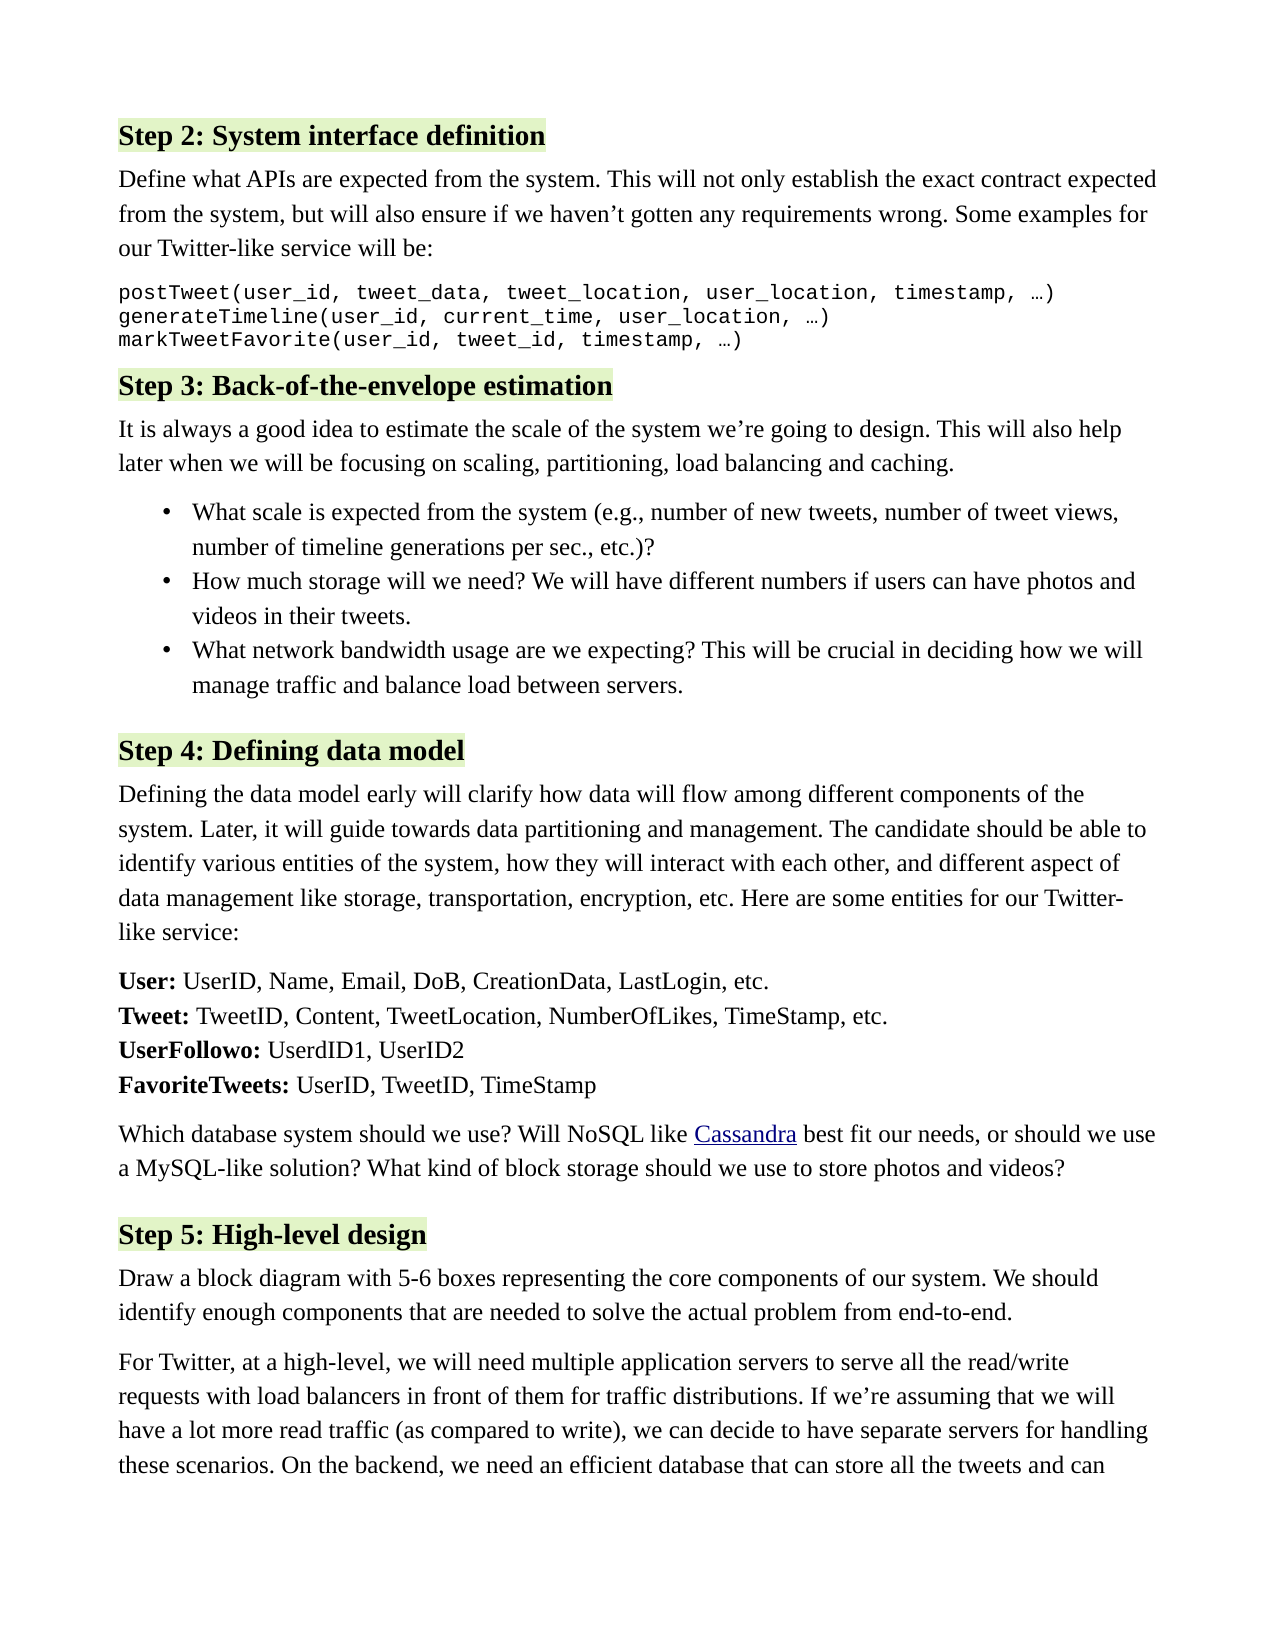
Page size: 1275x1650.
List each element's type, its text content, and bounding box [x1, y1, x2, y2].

subtitle Step 3: Back-of-the-envelope estimation [118, 368, 1157, 401]
subtitle Step 5: High-level design [118, 1217, 1157, 1251]
text Define what APIs are expected from the system. This will not only establish the exact contract expected from the system, but will also ensure if we haven’t gotten any requirements wrong. Some examples for our Twitter-like service will be: [118, 164, 1157, 262]
text It is always a good idea to estimate the scale of the system we’re going to design. This will also help later when we will be focusing on scaling, partitioning, load balancing and caching. [118, 414, 1157, 477]
text Which database system should we use? Will NoSQL like Cassandra best fit our needs, or should we use a MySQL-like solution? What kind of block storage should we use to store photos and videos? [118, 1119, 1157, 1182]
text Defining the data model early will clarify how data will flow among different components of the system. Later, it will guide towards data partitioning and management. The candidate should be able to identify various entities of the system, how they will interact with each other, and different aspect of data management like storage, transportation, encryption, etc. Here are some entities for our Twitter-like service: [118, 779, 1157, 946]
text Draw a block diagram with 5-6 boxes representing the core components of our system. We should identify enough components that are needed to solve the actual problem from end-to-end. [118, 1263, 1157, 1326]
subtitle Step 4: Defining data model [118, 733, 1157, 767]
text For Twitter, at a high-level, we will need multiple application servers to serve all the read/write requests with load balancers in front of them for traffic distributions. If we’re assuming that we will have a lot more read traffic (as compared to write), we can decide to have separate servers for handling these scenarios. On the backend, we need an efficient database that can store all the tweets and can [118, 1347, 1157, 1479]
text postTweet(user_id, tweet_data, tweet_location, user_location, timestamp, …) [118, 282, 1157, 306]
text generateTimeline(user_id, current_time, user_location, …) [118, 306, 1157, 329]
list What network bandwidth usage are we expecting? This will be crucial in deciding how we will manage traffic and balance load between servers. [162, 635, 1157, 698]
list How much storage will we need? We will have different numbers if users can have photos and videos in their tweets. [162, 566, 1157, 629]
subtitle Step 2: System interface definition [118, 118, 1157, 152]
text User: UserID, Name, Email, DoB, CreationData, LastLogin, etc. Tweet: TweetID, Content, TweetLocation, NumberOfLikes, TimeStamp, etc. UserFollowo: UserdID1, UserID2 FavoriteTweets: UserID, TweetID, TimeStamp [118, 966, 1157, 1098]
list What scale is expected from the system (e.g., number of new tweets, number of tweet views, number of timeline generations per sec., etc.)? [162, 497, 1157, 561]
text markTweetFavorite(user_id, tweet_id, timestamp, …) [118, 329, 1157, 353]
